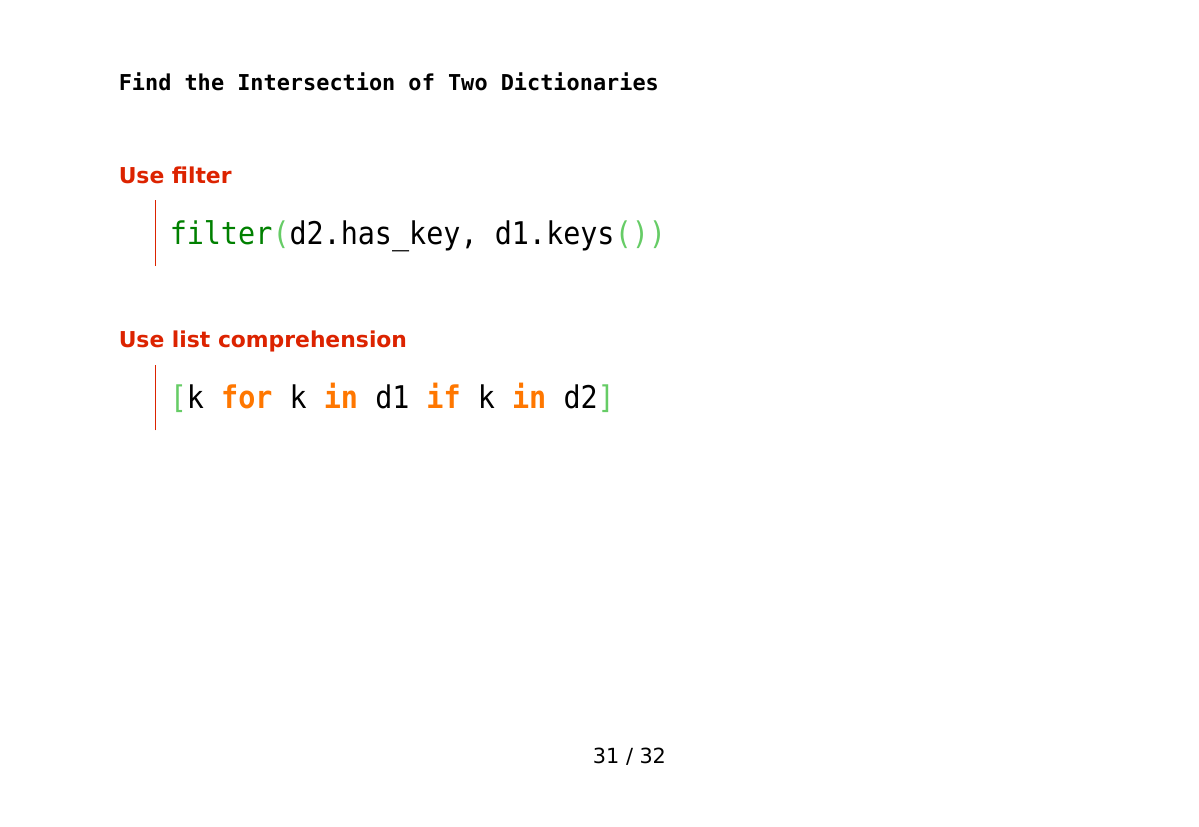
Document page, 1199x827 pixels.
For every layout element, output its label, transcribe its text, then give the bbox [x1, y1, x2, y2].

text Use list comprehension [118, 327, 1140, 353]
title Find the Intersection of Two Dictionaries [118, 71, 1140, 96]
text Use filter [118, 163, 1140, 188]
text filter(d2.has_key, d1.keys()) [156, 200, 1140, 266]
text [k for k in d1 if k in d2] [154, 364, 1140, 430]
